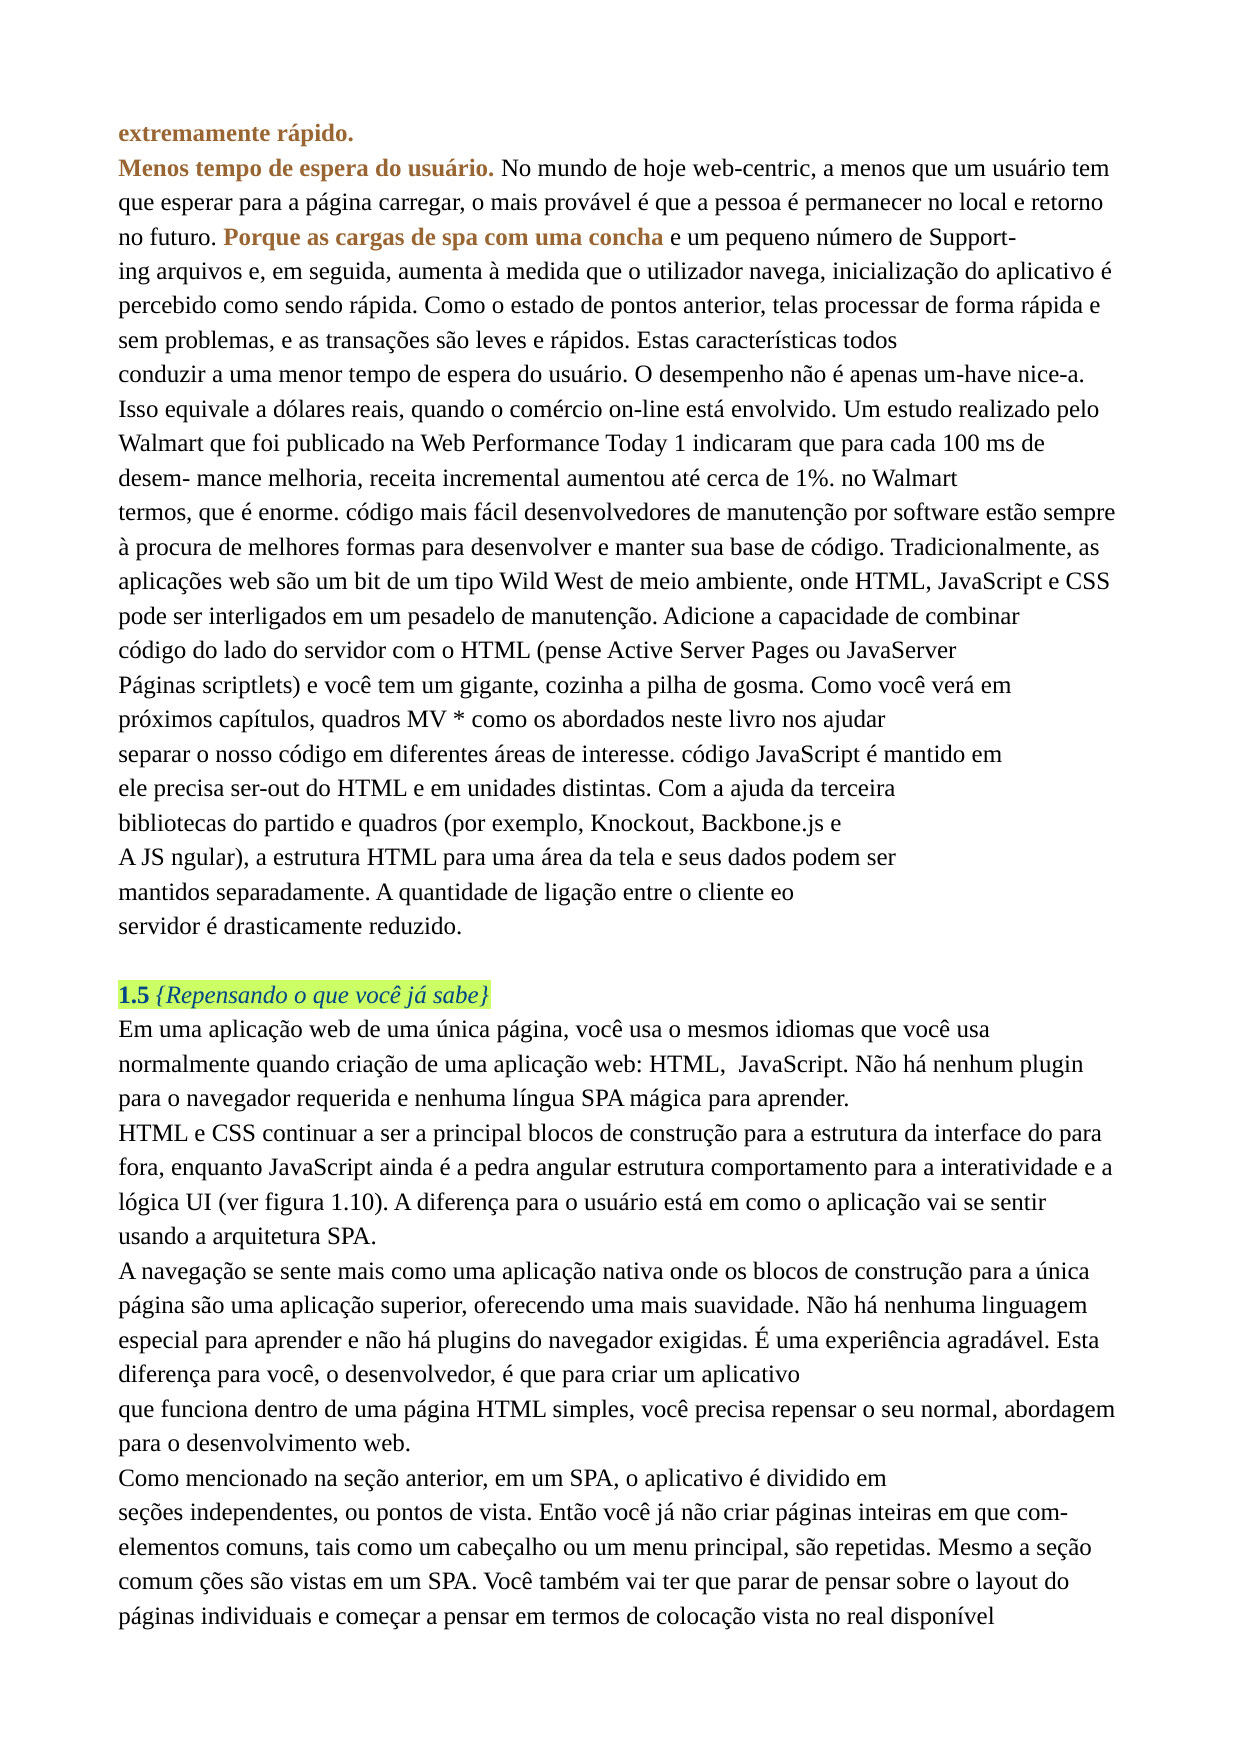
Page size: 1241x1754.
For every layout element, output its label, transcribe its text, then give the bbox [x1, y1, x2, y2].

text extremamente rápido. Menos tempo de espera do usuário. No mundo de hoje web-centric, a menos que um usuário tem que esperar para a página carregar, o mais provável é que a pessoa é permanecer no local e retorno no futuro. Porque as cargas de spa com uma concha e um pequeno número de Support- ing arquivos e, em seguida, aumenta à medida que o utilizador navega, inicialização do aplicativo é percebido como sendo rápida. Como o estado de pontos anterior, telas processar de forma rápida e sem problemas, e as transações são leves e rápidos. Estas características todos conduzir a uma menor tempo de espera do usuário. O desempenho não é apenas um-have nice-a. Isso equivale a dólares reais, quando o comércio on-line está envolvido. Um estudo realizado pelo Walmart que foi publicado na Web Performance Today 1 indicaram que para cada 100 ms de desem- mance melhoria, receita incremental aumentou até cerca de 1%. no Walmart termos, que é enorme. código mais fácil desenvolvedores de manutenção por software estão sempre à procura de melhores formas para desenvolver e manter sua base de código. Tradicionalmente, as aplicações web são um bit de um tipo Wild West de meio ambiente, onde HTML, JavaScript e CSS pode ser interligados em um pesadelo de manutenção. Adicione a capacidade de combinar código do lado do servidor com o HTML (pense Active Server Pages ou JavaServer Páginas scriptlets) e você tem um gigante, cozinha a pilha de gosma. Como você verá em próximos capítulos, quadros MV * como os abordados neste livro nos ajudar separar o nosso código em diferentes áreas de interesse. código JavaScript é mantido em ele precisa ser-out do HTML e em unidades distintas. Com a ajuda da terceira bibliotecas do partido e quadros (por exemplo, Knockout, Backbone.js e A JS ngular), a estrutura HTML para uma área da tela e seus dados podem ser mantidos separadamente. A quantidade de ligação entre o cliente eo servidor é drasticamente reduzido. 1.5 {Repensando o que você já sabe} Em uma aplicação web de uma única página, você usa o mesmos idiomas que você usa normalmente quando criação de uma aplicação web: HTML, JavaScript. Não há nenhum plugin para o navegador requerida e nenhuma língua SPA mágica para aprender. HTML e CSS continuar a ser a principal blocos de construção para a estrutura da interface do para fora, enquanto JavaScript ainda é a pedra angular estrutura comportamento para a interatividade e a lógica UI (ver figura 1.10). A diferença para o usuário está em como o aplicação vai se sentir usando a arquitetura SPA. A navegação se sente mais como uma aplicação nativa onde os blocos de construção para a única página são uma aplicação superior, oferecendo uma mais suavidade. Não há nenhuma linguagem especial para aprender e não há plugins do navegador exigidas. É uma experiência agradável. Esta diferença para você, o desenvolvedor, é que para criar um aplicativo que funciona dentro de uma página HTML simples, você precisa repensar o seu normal, abordagem para o desenvolvimento web. Como mencionado na seção anterior, em um SPA, o aplicativo é dividido em seções independentes, ou pontos de vista. Então você já não criar páginas inteiras em que com- elementos comuns, tais como um cabeçalho ou um menu principal, são repetidas. Mesmo a seção comum ções são vistas em um SPA. Você também vai ter que parar de pensar sobre o layout do páginas individuais e começar a pensar em termos de colocação vista no real disponível [118, 118, 1122, 1629]
